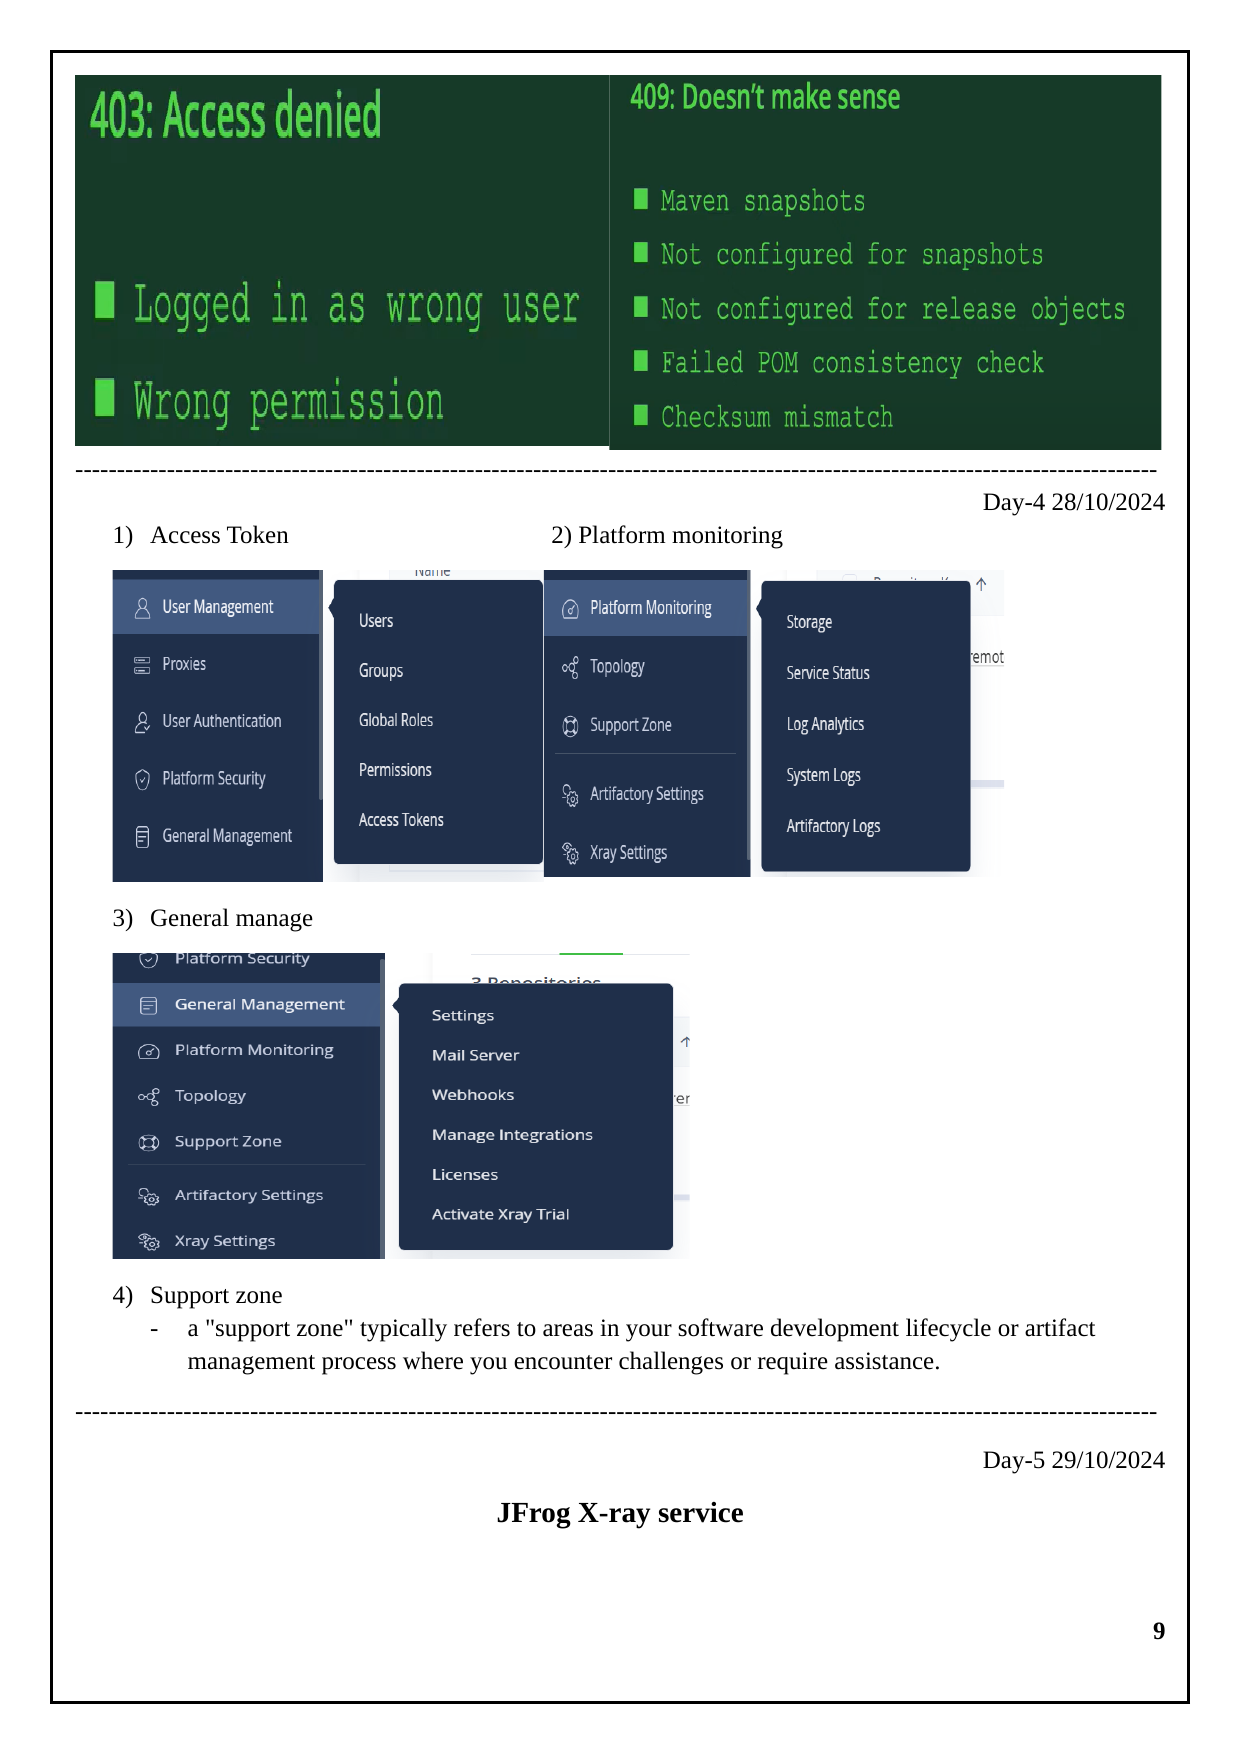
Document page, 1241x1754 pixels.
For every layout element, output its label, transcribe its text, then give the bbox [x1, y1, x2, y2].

text ---------------------------------------------------------------------------------------------------------------------------------- [75, 454, 1165, 483]
text ---------------------------------------------------------------------------------------------------------------------------------- [75, 1396, 1165, 1424]
list a "support zone" typically refers to areas in your software development lifecycle or artifact management process where you encounter challenges or require assistance. [150, 1313, 1165, 1375]
list General manage [112, 903, 1165, 932]
text JFrog X-ray service [75, 1495, 1165, 1529]
list Support zone [112, 1280, 1165, 1309]
text Day-5 29/10/2024 [75, 1445, 1165, 1474]
text Day-4 28/10/2024 [75, 487, 1165, 516]
list Access Token 2) Platform monitoring [112, 520, 1165, 549]
